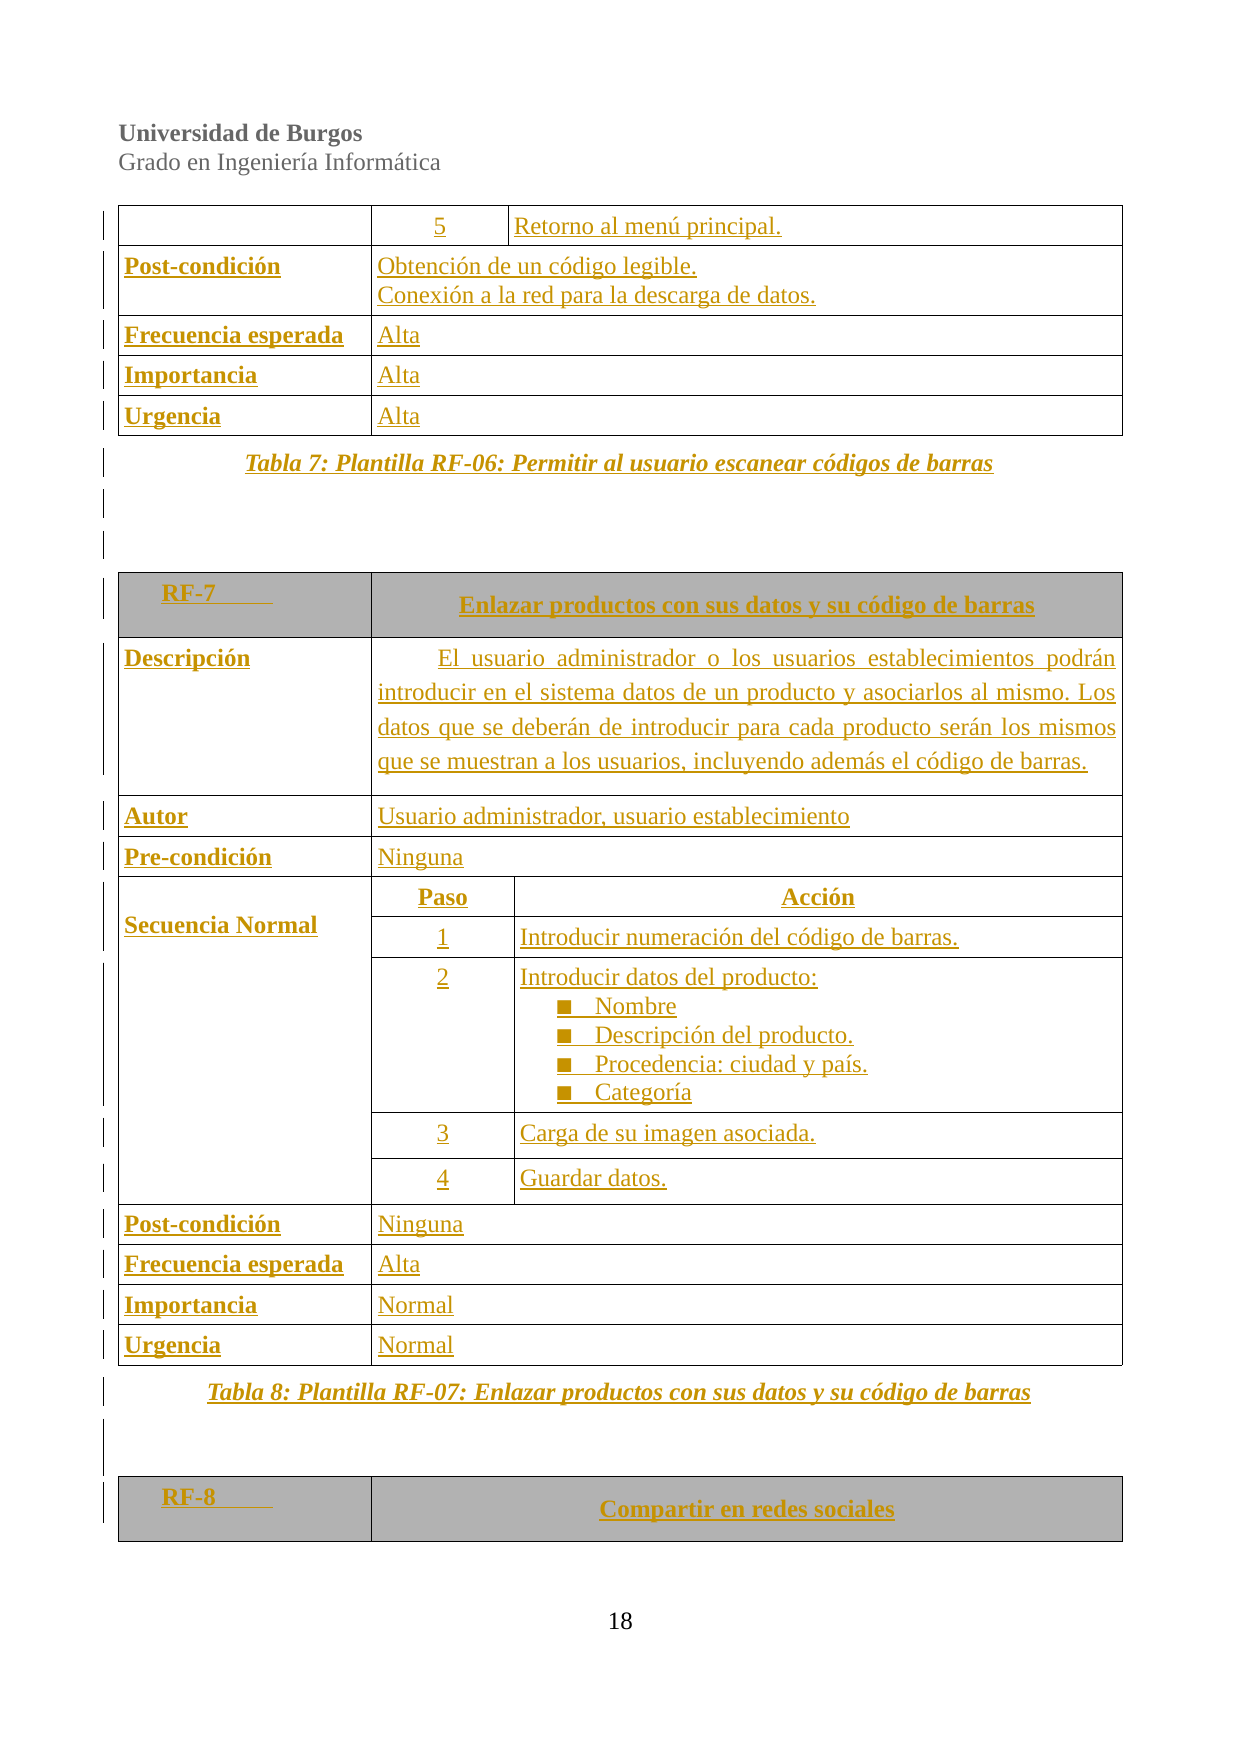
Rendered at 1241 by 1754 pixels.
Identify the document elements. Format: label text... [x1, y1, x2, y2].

table_cell Autor [119, 796, 371, 836]
table_cell Introducir numeración del código de barras. [515, 917, 1122, 957]
table_cell Normal [372, 1285, 1122, 1324]
table_cell Secuencia Normal [119, 877, 371, 1203]
table_cell Urgencia [119, 396, 371, 435]
table_cell Post-condición [119, 246, 371, 314]
table_cell Post-condición [119, 1205, 371, 1244]
table_header Enlazar productos con sus datos y su código de barras [372, 573, 1122, 637]
table_cell Normal [372, 1325, 1122, 1365]
table_cell [119, 206, 371, 245]
table_cell Pre-condición [119, 837, 371, 876]
table_cell Carga de su imagen asociada. [515, 1113, 1122, 1158]
table_cell El usuario administrador o los usuarios establecimientos podrán introducir en el sistema datos de un producto y asociarlos al mismo. Los datos que se deberán de introducir para cada producto serán los mismos que se muestran a los usuarios, incluyendo además el código de barras. [372, 638, 1122, 795]
table_cell 5 [372, 206, 508, 245]
table_header [119, 1477, 371, 1541]
table_cell Introducir datos del producto: Nombre Descripción del producto. Procedencia: ciudad y país. Categoría [515, 958, 1122, 1112]
table_cell 2 [372, 958, 514, 1112]
table_cell 3 [372, 1113, 514, 1158]
table_cell Alta [372, 1245, 1122, 1284]
table_cell Alta [372, 356, 1122, 395]
table_cell Descripción [119, 638, 371, 795]
table_cell Importancia [119, 1285, 371, 1324]
table_cell Paso [372, 877, 514, 916]
table_cell Urgencia [119, 1325, 371, 1365]
table_cell Ninguna [372, 1205, 1122, 1244]
table_header [119, 573, 371, 637]
text Tabla 7: Plantilla RF-06: Permitir al usuario escanear códigos de barras [118, 448, 1122, 477]
table_cell Frecuencia esperada [119, 1245, 371, 1284]
table_cell Frecuencia esperada [119, 316, 371, 355]
table_cell Alta [372, 316, 1122, 355]
table_cell Retorno al menú principal. [509, 206, 1122, 245]
table_cell Acción [515, 877, 1122, 916]
table_cell Alta [372, 396, 1122, 435]
table_cell Obtención de un código legible. Conexión a la red para la descarga de datos. [372, 246, 1122, 314]
table_header Compartir en redes sociales [372, 1477, 1122, 1541]
text Tabla 8: Plantilla RF-07: Enlazar productos con sus datos y su código de barras [118, 1377, 1122, 1406]
table_cell Guardar datos. [515, 1159, 1122, 1203]
table_cell Usuario administrador, usuario establecimiento [372, 796, 1122, 836]
table_cell 4 [372, 1159, 514, 1203]
table_cell Importancia [119, 356, 371, 395]
table_cell Ninguna [372, 837, 1122, 876]
table_cell 1 [372, 917, 514, 957]
